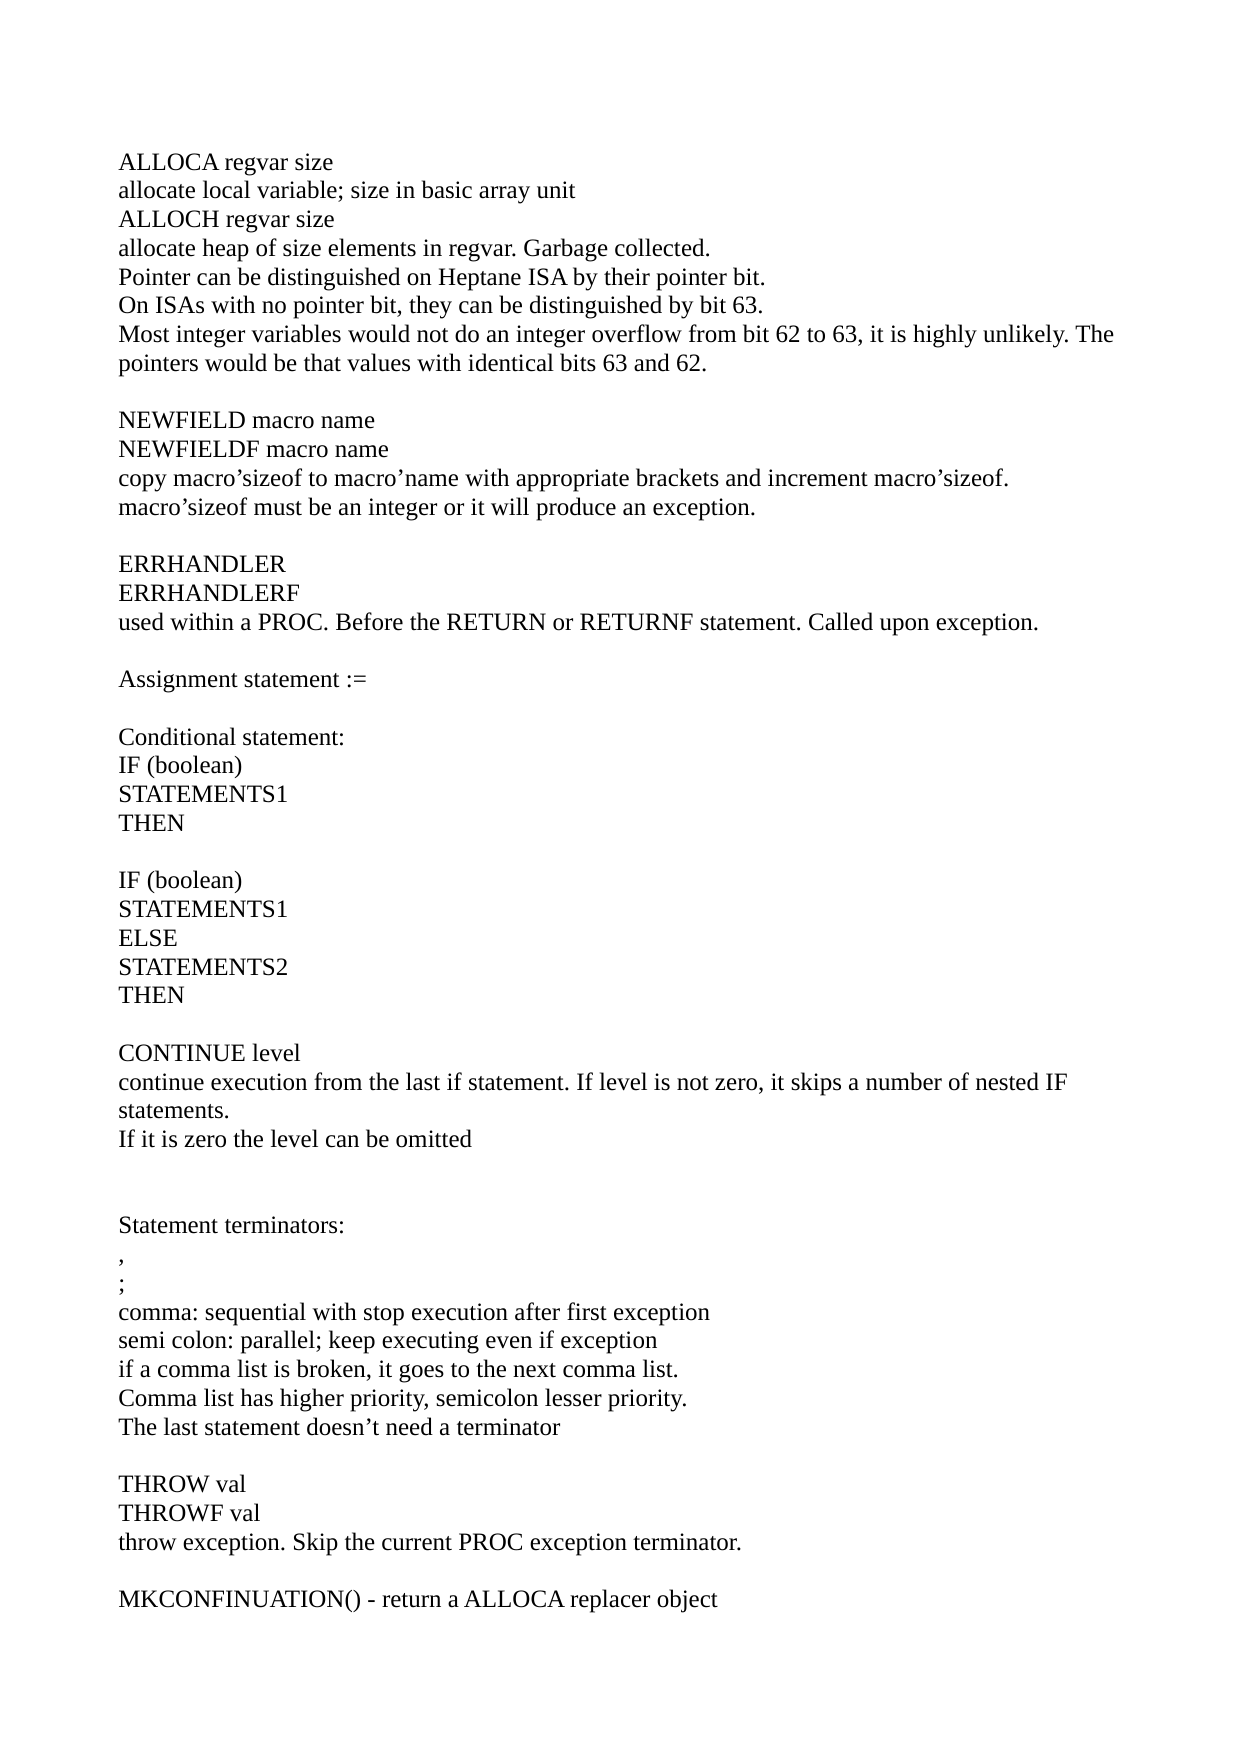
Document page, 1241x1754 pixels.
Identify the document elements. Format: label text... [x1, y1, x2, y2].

text Most integer variables would not do an integer overflow from bit 62 to 63, it is highly unlikely. The pointers would be that values with identical bits 63 and 62. [118, 319, 1122, 377]
text IF (boolean) [118, 751, 1122, 779]
text comma: sequential with stop execution after first exception [118, 1297, 1122, 1326]
text The last statement doesn’t need a terminator [118, 1412, 1122, 1441]
text Pointer can be distinguished on Heptane ISA by their pointer bit. [118, 262, 1122, 291]
text used within a PROC. Before the RETURN or RETURNF statement. Called upon exception. [118, 607, 1122, 636]
text THEN [118, 808, 1122, 837]
text ALLOCA regvar size [118, 147, 1122, 176]
text STATEMENTS2 [118, 952, 1122, 981]
text NEWFIELD macro name [118, 406, 1122, 434]
text On ISAs with no pointer bit, they can be distinguished by bit 63. [118, 291, 1122, 319]
text STATEMENTS1 [118, 894, 1122, 923]
text Conditional statement: [118, 722, 1122, 751]
text throw exception. Skip the current PROC exception terminator. [118, 1527, 1122, 1556]
text macro’sizeof must be an integer or it will produce an exception. [118, 492, 1122, 521]
text ELSE [118, 923, 1122, 952]
text NEWFIELDF macro name [118, 434, 1122, 463]
text THEN [118, 981, 1122, 1009]
text ; [118, 1268, 1122, 1297]
text ERRHANDLER [118, 549, 1122, 578]
text IF (boolean) [118, 866, 1122, 894]
text if a comma list is broken, it goes to the next comma list. [118, 1354, 1122, 1383]
text ERRHANDLERF [118, 578, 1122, 607]
text , [118, 1239, 1122, 1268]
text semi colon: parallel; keep executing even if exception [118, 1326, 1122, 1354]
text allocate heap of size elements in regvar. Garbage collected. [118, 233, 1122, 262]
text If it is zero the level can be omitted [118, 1124, 1122, 1153]
text Assignment statement := [118, 664, 1122, 693]
text STATEMENTS1 [118, 779, 1122, 808]
text allocate local variable; size in basic array unit [118, 176, 1122, 204]
text continue execution from the last if statement. If level is not zero, it skips a number of nested IF statements. [118, 1067, 1122, 1124]
text ALLOCH regvar size [118, 204, 1122, 233]
text Statement terminators: [118, 1211, 1122, 1239]
text Comma list has higher priority, semicolon lesser priority. [118, 1383, 1122, 1412]
text THROW val [118, 1469, 1122, 1498]
text MKCONFINUATION() - return a ALLOCA replacer object [118, 1584, 1122, 1613]
text copy macro’sizeof to macro’name with appropriate brackets and increment macro’sizeof. [118, 463, 1122, 492]
text CONTINUE level [118, 1038, 1122, 1067]
text THROWF val [118, 1498, 1122, 1527]
